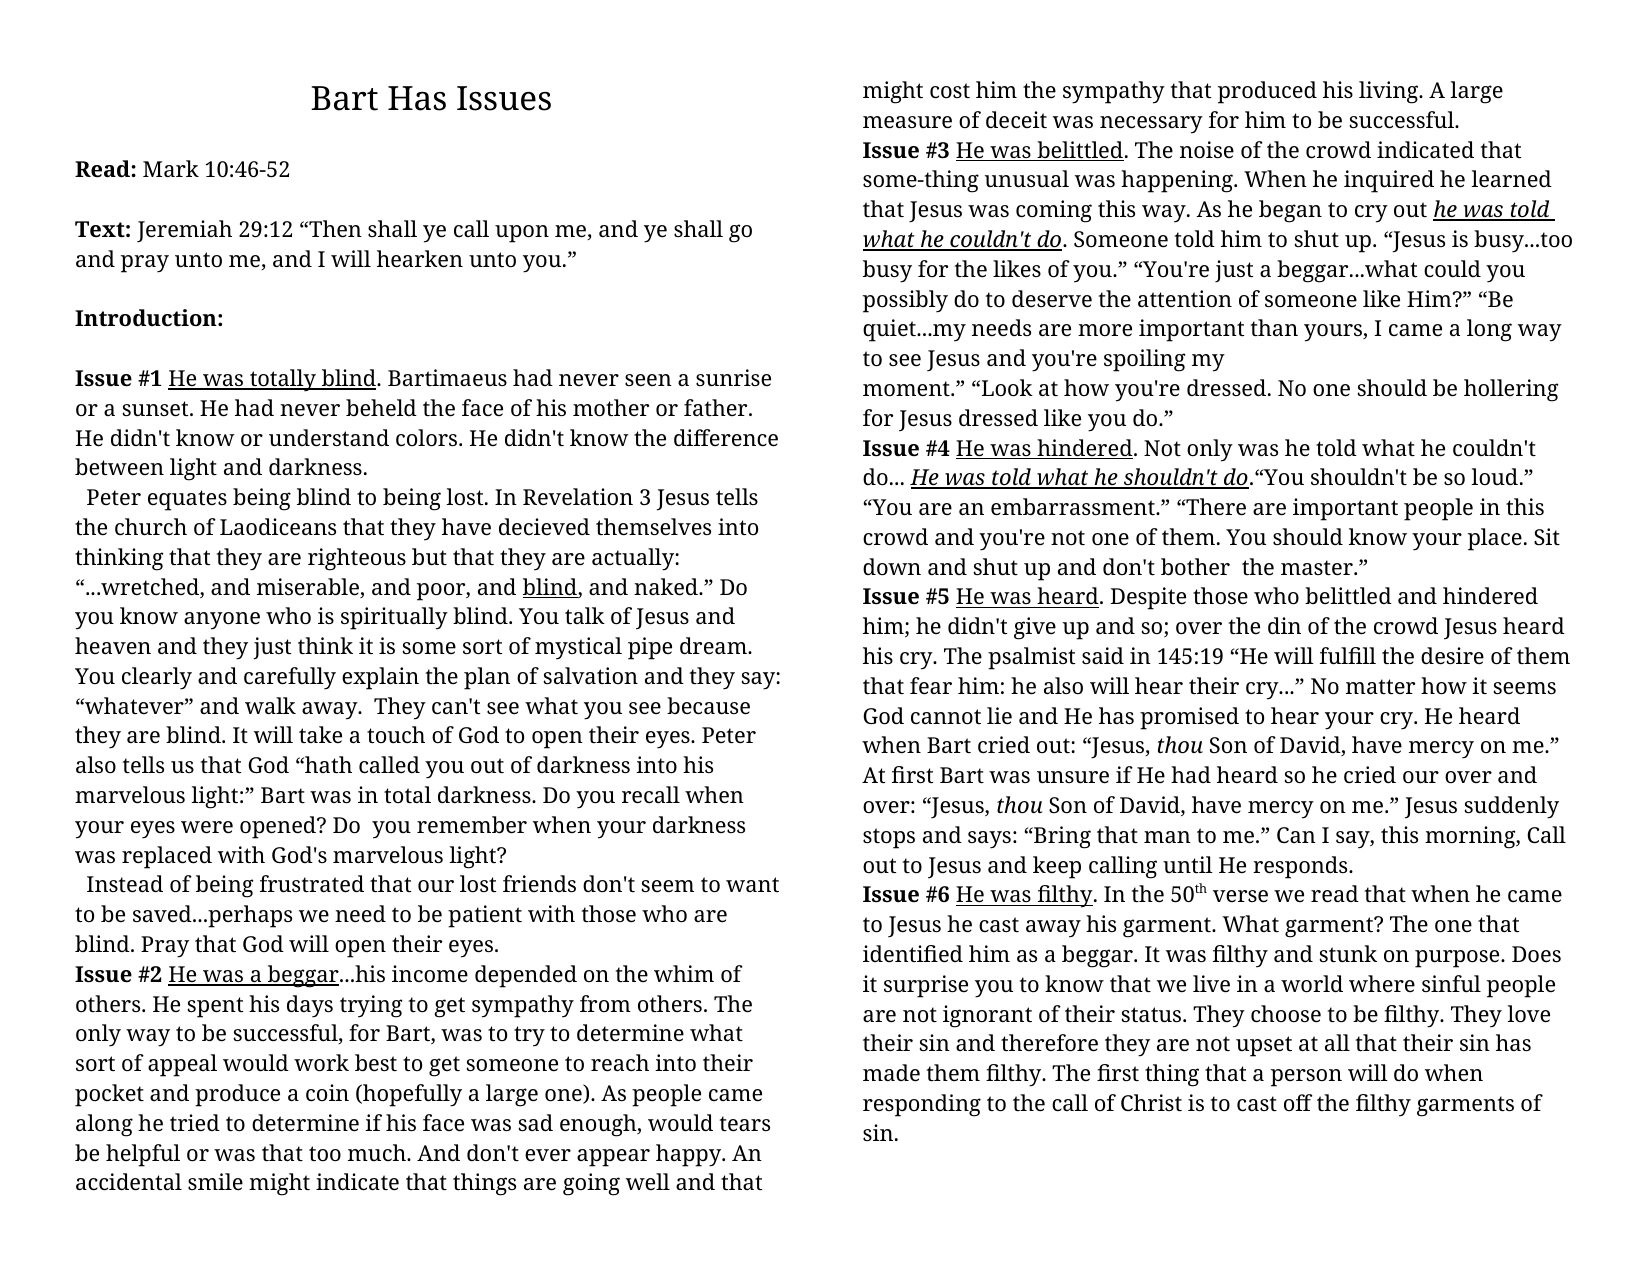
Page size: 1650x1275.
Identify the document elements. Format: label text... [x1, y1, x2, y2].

text Issue #2 He was a beggar...his income depended on the whim of others. He spent his days trying to get sympathy from others. The only way to be successful, for Bart, was to try to determine what sort of appeal would work best to get someone to reach into their pocket and produce a coin (hopefully a large one). As people came along he tried to determine if his face was sad enough, would tears be helpful or was that too much. And don't ever appear happy. An accidental smile might indicate that things are going well and that [75, 959, 787, 1197]
text Peter equates being blind to being lost. In Revelation 3 Jesus tells the church of Laodiceans that they have decieved themselves into thinking that they are righteous but that they are actually: “...wretched, and miserable, and poor, and blind, and naked.” Do you know anyone who is spiritually blind. You talk of Jesus and heaven and they just think it is some sort of mystical pipe dream. You clearly and carefully explain the plan of salvation and they say: “whatever” and walk away. They can't see what you see because they are blind. It will take a touch of God to open their eyes. Peter also tells us that God “hath called you out of darkness into his marvelous light:” Bart was in total darkness. Do you recall when your eyes were opened? Do you remember when your darkness was replaced with God's marvelous light? [75, 482, 787, 869]
text Issue #3 He was belittled. The noise of the crowd indicated that some-thing unusual was happening. When he inquired he learned that Jesus was coming this way. As he began to cry out he was told what he couldn't do. Someone told him to shut up. “Jesus is busy...too busy for the likes of you.” “You're just a beggar...what could you possibly do to deserve the attention of someone like Him?” “Be quiet...my needs are more important than yours, I came a long way to see Jesus and you're spoiling my [862, 134, 1575, 373]
text Bart Has Issues [75, 75, 787, 120]
text Instead of being frustrated that our lost friends don't seem to want to be saved...perhaps we need to be patient with those who are blind. Pray that God will open their eyes. [75, 869, 787, 959]
text moment.” “Look at how you're dressed. No one should be hollering for Jesus dressed like you do.” [862, 373, 1575, 432]
text might cost him the sympathy that produced his living. A large measure of deceit was necessary for him to be successful. [862, 75, 1575, 134]
subtitle Introduction: [75, 303, 787, 333]
text Text: Jeremiah 29:12 “Then shall ye call upon me, and ye shall go and pray unto me, and I will hearken unto you.” [75, 214, 787, 274]
text Issue #6 He was filthy. In the 50th verse we read that when he came to Jesus he cast away his garment. What garment? The one that identified him as a beggar. It was filthy and stunk on purpose. Does it surprise you to know that we live in a world where sinful people are not ignorant of their status. They choose to be filthy. They love their sin and therefore they are not upset at all that their sin has made them filthy. The first thing that a person will do when responding to the call of Christ is to cast off the filthy garments of sin. [862, 879, 1575, 1147]
text Issue #5 He was heard. Despite those who belittled and hindered him; he didn't give up and so; over the din of the crowd Jesus heard his cry. The psalmist said in 145:19 “He will fulfill the desire of them that fear him: he also will hear their cry...” No matter how it seems God cannot lie and He has promised to hear your cry. He heard when Bart cried out: “Jesus, thou Son of David, have mercy on me.” At first Bart was unsure if He had heard so he cried our over and over: “Jesus, thou Son of David, have mercy on me.” Jesus suddenly stops and says: “Bring that man to me.” Can I say, this morning, Call out to Jesus and keep calling until He responds. [862, 581, 1575, 879]
text Issue #4 He was hindered. Not only was he told what he couldn't do... He was told what he shouldn't do.“You shouldn't be so loud.” “You are an embarrassment.” “There are important people in this crowd and you're not one of them. You should know your place. Sit down and shut up and don't bother the master.” [862, 432, 1575, 581]
text Read: Mark 10:46-52 [75, 154, 787, 184]
text Issue #1 He was totally blind. Bartimaeus had never seen a sunrise or a sunset. He had never beheld the face of his mother or father. He didn't know or understand colors. He didn't know the difference between light and darkness. [75, 363, 787, 482]
